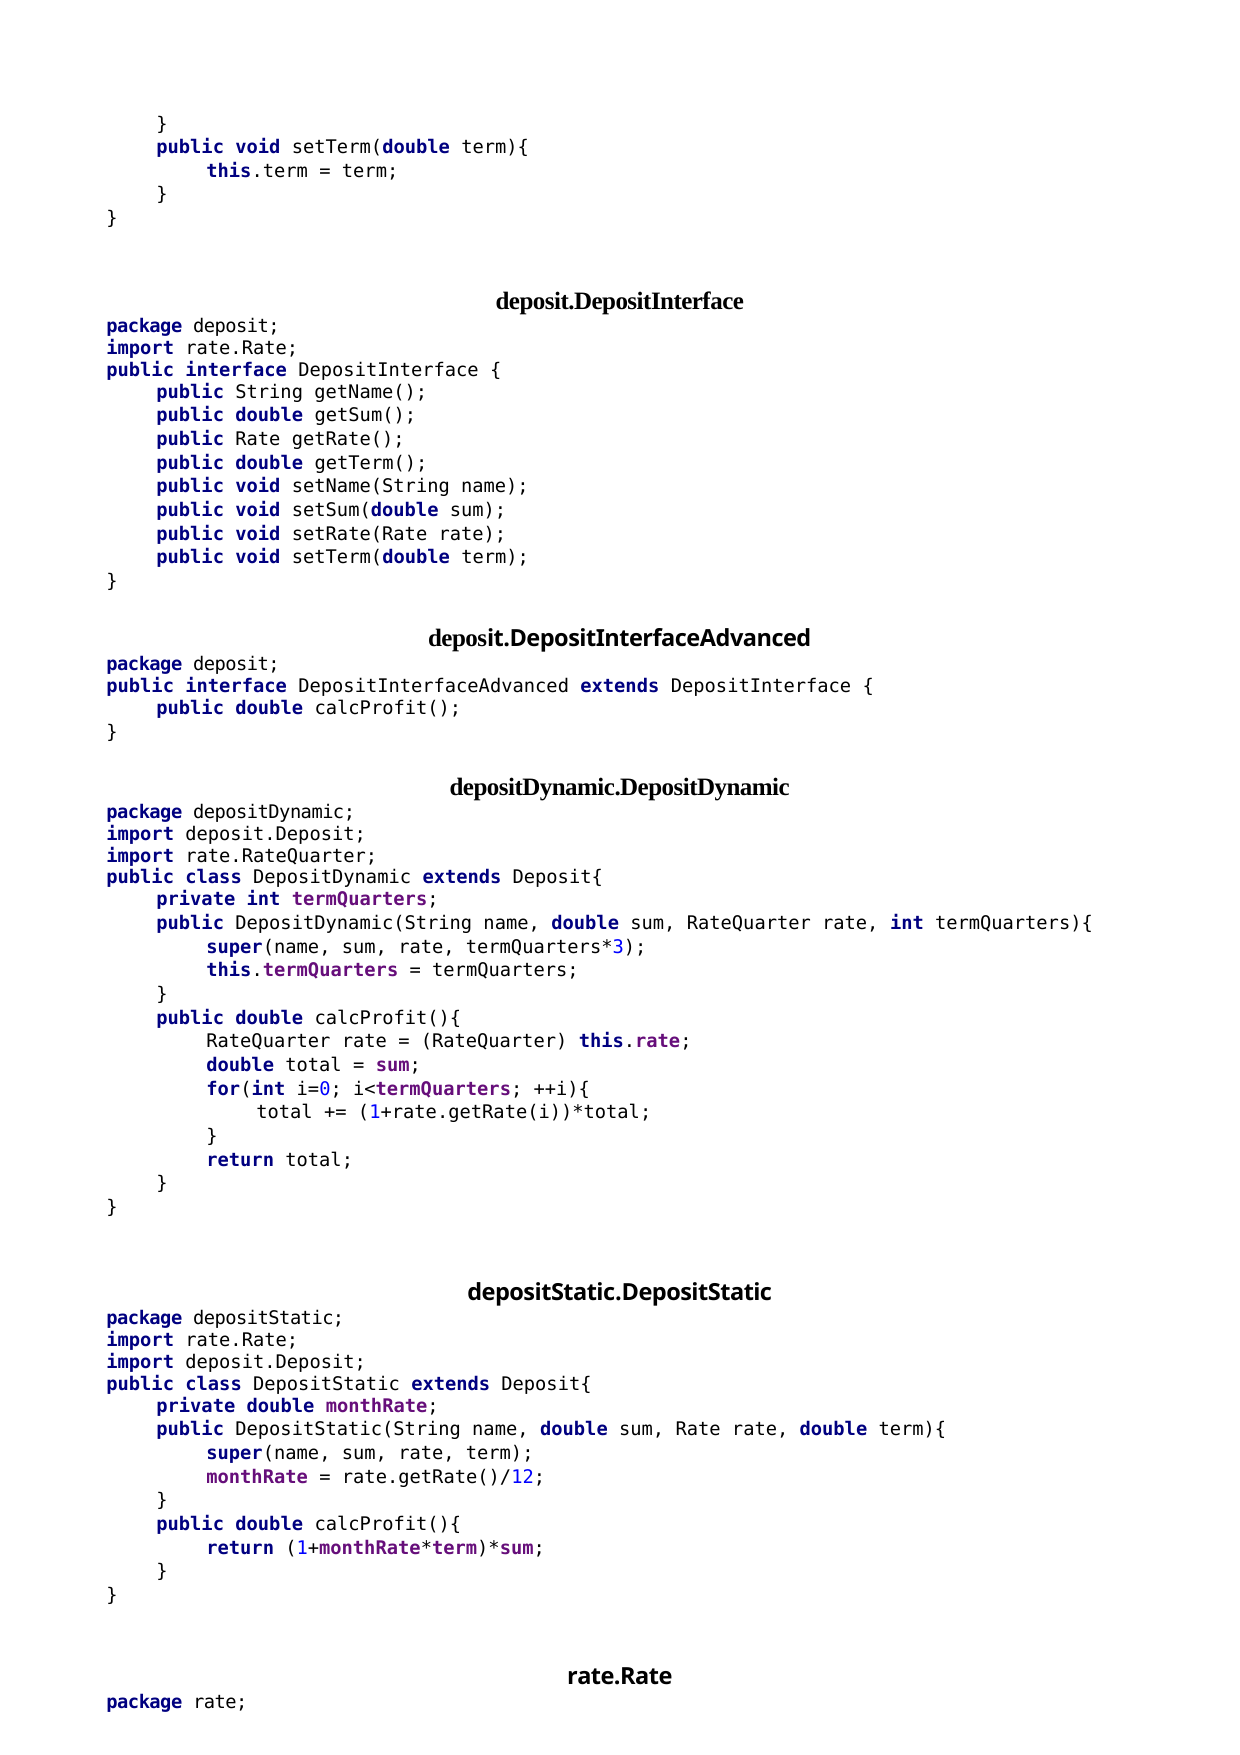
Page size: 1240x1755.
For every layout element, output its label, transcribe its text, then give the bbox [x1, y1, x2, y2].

text public double getSum(); [106, 404, 1133, 428]
text } [106, 1584, 1133, 1606]
text public void setName(String name); [106, 475, 1133, 499]
text total += (1+rate.getRate(i))*total; [106, 1101, 1133, 1125]
text public double calcProfit(); [106, 697, 1133, 721]
text public double getTerm(); [106, 452, 1133, 475]
text depositStatic.DepositStatic [106, 1275, 1133, 1307]
text package deposit; [106, 653, 1133, 675]
text package depositStatic; [106, 1307, 1133, 1329]
text depositDynamic.DepositDynamic [106, 772, 1133, 801]
text return (1+monthRate*term)*sum; [106, 1537, 1133, 1560]
text public interface DepositInterface { [106, 359, 1133, 381]
text } [106, 983, 1133, 1007]
text } [106, 1489, 1133, 1513]
text import deposit.Deposit; [106, 823, 1133, 845]
text deposit.DepositInterfaceAdvanced [106, 621, 1133, 653]
text private double monthRate; [106, 1395, 1133, 1418]
text import rate.RateQuarter; [106, 845, 1133, 867]
text super(name, sum, rate, term); [106, 1442, 1133, 1466]
text public Rate getRate(); [106, 428, 1133, 452]
text package depositDynamic; [106, 801, 1133, 823]
text monthRate = rate.getRate()/12; [106, 1466, 1133, 1489]
text } [106, 1125, 1133, 1148]
text import deposit.Deposit; [106, 1351, 1133, 1373]
text public class DepositStatic extends Deposit{ [106, 1373, 1133, 1395]
text public void setRate(Rate rate); [106, 523, 1133, 546]
text super(name, sum, rate, termQuarters*3); [106, 936, 1133, 959]
text for(int i=0; i<termQuarters; ++i){ [106, 1078, 1133, 1101]
text package deposit; [106, 315, 1133, 337]
text rate.Rate [106, 1659, 1133, 1691]
text } [106, 183, 1133, 207]
text } [106, 721, 1133, 743]
text public interface DepositInterfaceAdvanced extends DepositInterface { [106, 675, 1133, 697]
text } [106, 1560, 1133, 1584]
text return total; [106, 1148, 1133, 1172]
text public double calcProfit(){ [106, 1513, 1133, 1537]
text this.termQuarters = termQuarters; [106, 959, 1133, 983]
text public void setTerm(double term); [106, 546, 1133, 570]
text this.term = term; [106, 160, 1133, 183]
text } [106, 1196, 1133, 1218]
text public DepositStatic(String name, double sum, Rate rate, double term){ [106, 1418, 1133, 1442]
text public void setTerm(double term){ [106, 136, 1133, 160]
text } [106, 570, 1133, 592]
text public class DepositDynamic extends Deposit{ [106, 867, 1133, 888]
text private int termQuarters; [106, 888, 1133, 912]
text package rate; [106, 1691, 1133, 1713]
text deposit.DepositInterface [106, 286, 1133, 315]
text } [106, 1172, 1133, 1196]
text import rate.Rate; [106, 337, 1133, 359]
text double total = sum; [106, 1054, 1133, 1078]
text RateQuarter rate = (RateQuarter) this.rate; [106, 1030, 1133, 1054]
text } [106, 112, 1133, 136]
text public void setSum(double sum); [106, 499, 1133, 523]
text public String getName(); [106, 381, 1133, 404]
text import rate.Rate; [106, 1329, 1133, 1351]
text public DepositDynamic(String name, double sum, RateQuarter rate, int termQuarters){ [106, 912, 1133, 936]
text } [106, 207, 1133, 229]
text public double calcProfit(){ [106, 1007, 1133, 1030]
